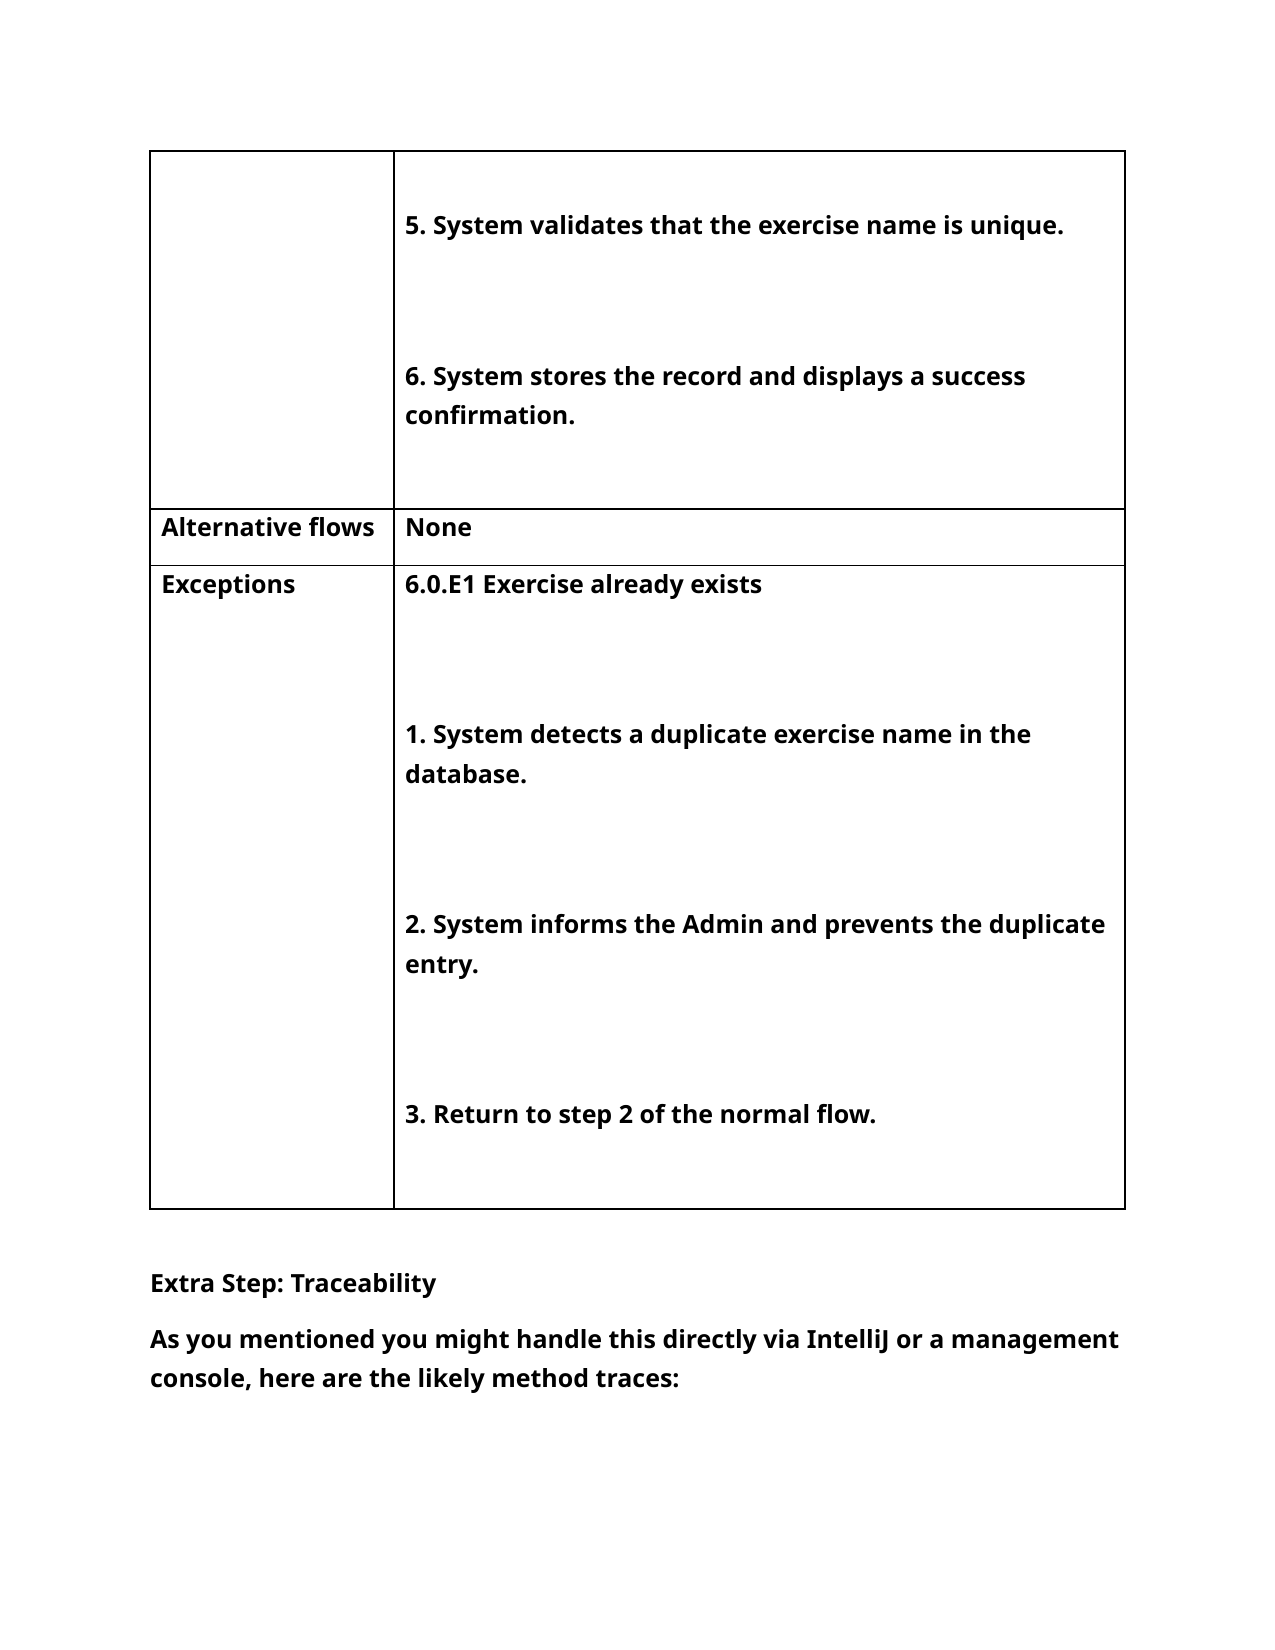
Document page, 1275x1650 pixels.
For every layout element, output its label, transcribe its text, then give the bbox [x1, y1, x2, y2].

table_cell Exceptions [151, 566, 393, 1208]
table_cell 5. System validates that the exercise name is unique. 6. System stores the record and displays a success confirmation. [395, 152, 1124, 508]
table_cell [151, 152, 393, 508]
text As you mentioned you might handle this directly via IntelliJ or a management console, here are the likely method traces: [150, 1321, 1125, 1394]
table_cell None [395, 510, 1124, 565]
table_cell 6.0.E1 Exercise already exists 1. System detects a duplicate exercise name in the database. 2. System informs the Admin and prevents the duplicate entry. 3. Return to step 2 of the normal flow. [395, 566, 1124, 1208]
table_cell Alternative flows [151, 510, 393, 565]
text Extra Step: Traceability [150, 1265, 1125, 1299]
